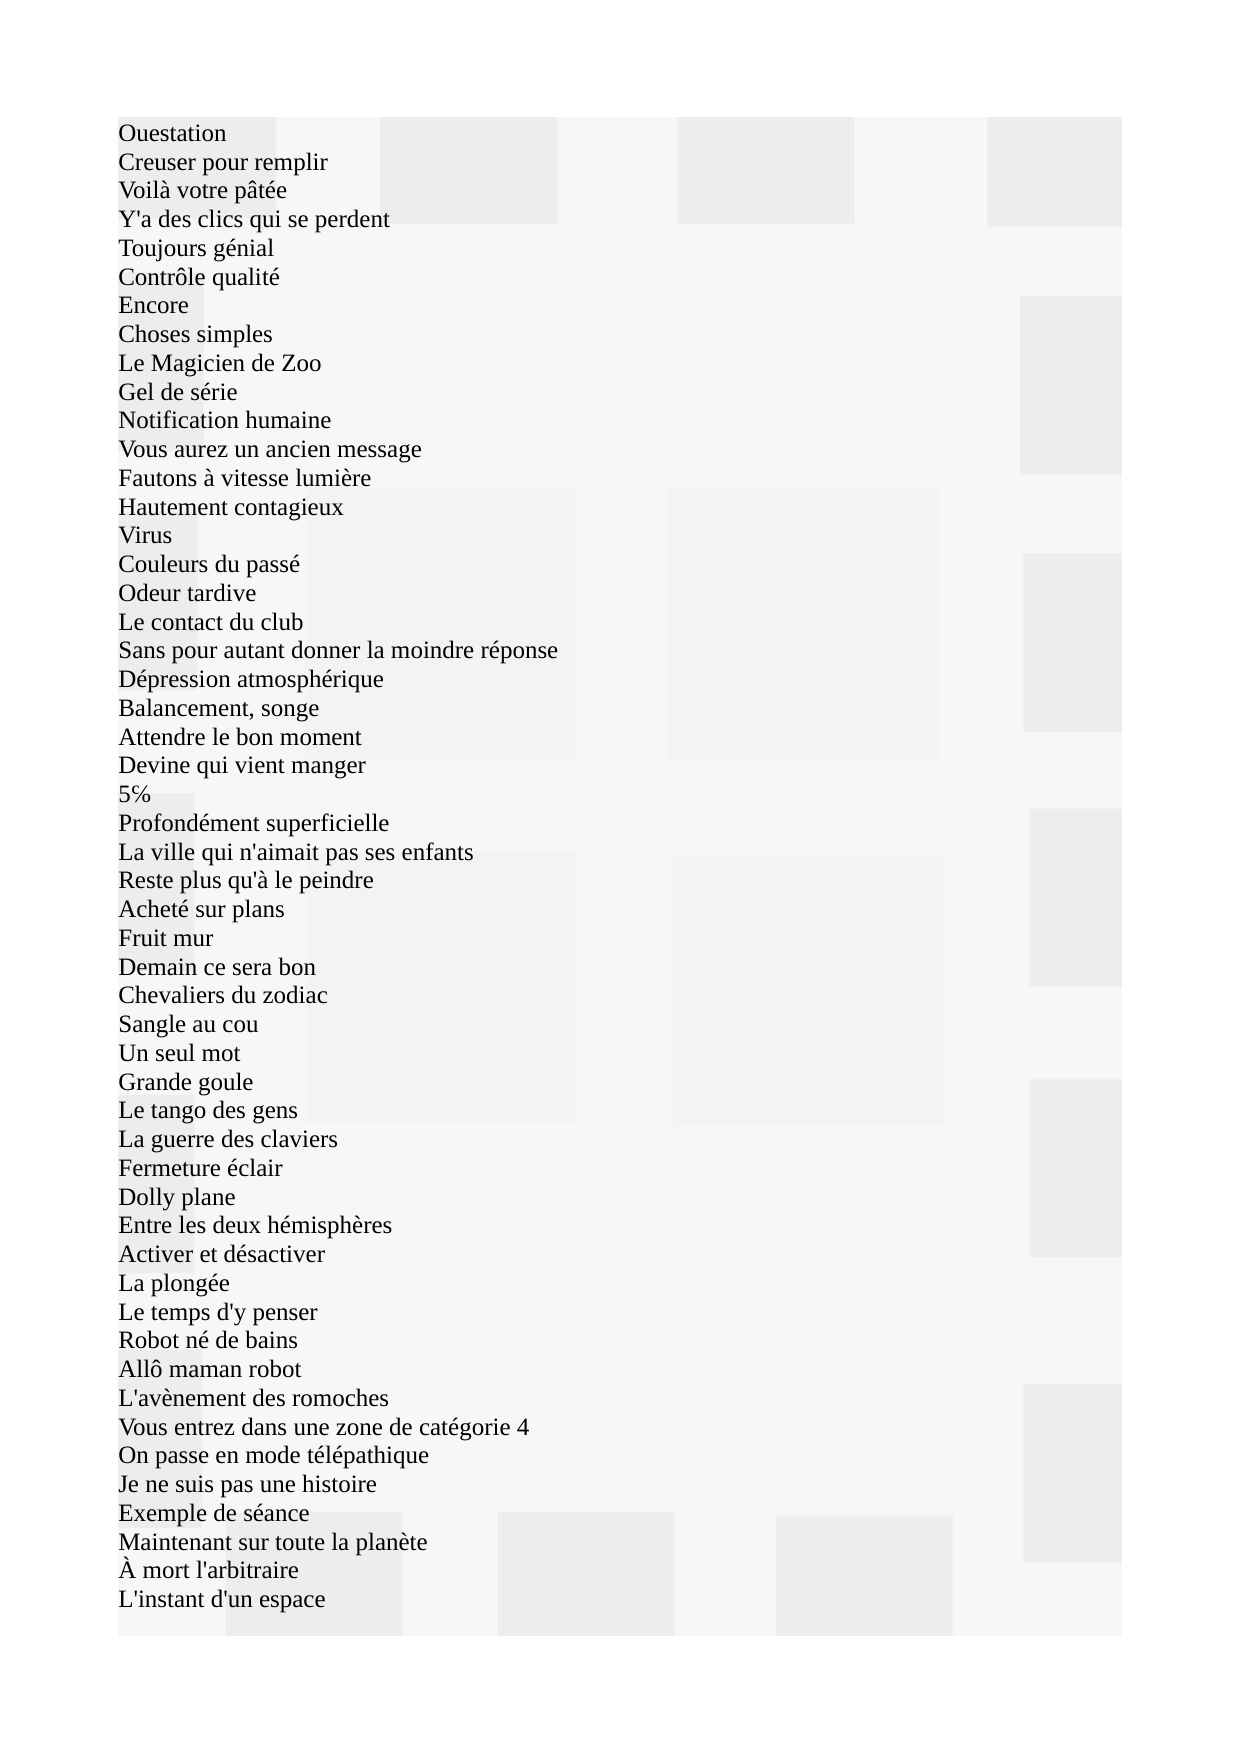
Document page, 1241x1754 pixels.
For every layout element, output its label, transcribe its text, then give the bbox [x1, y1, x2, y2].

text Maintenant sur toute la planète [118, 1527, 1122, 1556]
text Grande goule [118, 1067, 1122, 1096]
text Choses simples [118, 319, 1122, 348]
text Balancement, songe [118, 693, 1122, 722]
text Virus [118, 521, 1122, 549]
text Le contact du club [118, 607, 1122, 636]
text Contrôle qualité [118, 262, 1122, 291]
text Hautement contagieux [118, 492, 1122, 521]
text Allô maman robot [118, 1354, 1122, 1383]
text Dépression atmosphérique [118, 664, 1122, 693]
text La guerre des claviers [118, 1124, 1122, 1153]
text Toujours génial [118, 233, 1122, 262]
text Exemple de séance [118, 1498, 1122, 1527]
text Le tango des gens [118, 1096, 1122, 1124]
text La ville qui n'aimait pas ses enfants [118, 837, 1122, 866]
text Activer et désactiver [118, 1239, 1122, 1268]
text Dolly plane [118, 1182, 1122, 1211]
text On passe en mode télépathique [118, 1441, 1122, 1469]
text Chevaliers du zodiac [118, 981, 1122, 1009]
text Robot né de bains [118, 1326, 1122, 1354]
text La plongée [118, 1268, 1122, 1297]
text À mort l'arbitraire [118, 1556, 1122, 1584]
text Y'a des clics qui se perdent [118, 204, 1122, 233]
text Sans pour autant donner la moindre réponse [118, 636, 1122, 664]
text Gel de série [118, 377, 1122, 406]
text Ouestation [118, 118, 1122, 147]
text L'avènement des romoches [118, 1383, 1122, 1412]
text Le Magicien de Zoo [118, 348, 1122, 377]
text Sangle au cou [118, 1009, 1122, 1038]
text Reste plus qu'à le peindre [118, 866, 1122, 894]
text Fermeture éclair [118, 1153, 1122, 1182]
text Le temps d'y penser [118, 1297, 1122, 1326]
text Profondément superficielle [118, 808, 1122, 837]
text Odeur tardive [118, 578, 1122, 607]
text Voilà votre pâtée [118, 176, 1122, 204]
text Fautons à vitesse lumière [118, 463, 1122, 492]
text Notification humaine [118, 406, 1122, 434]
text Creuser pour remplir [118, 147, 1122, 176]
text Un seul mot [118, 1038, 1122, 1067]
text Acheté sur plans [118, 894, 1122, 923]
text Encore [118, 291, 1122, 319]
text Demain ce sera bon [118, 952, 1122, 981]
text Devine qui vient manger [118, 751, 1122, 779]
text L'instant d'un espace [118, 1584, 1122, 1613]
text Vous aurez un ancien message [118, 434, 1122, 463]
text Fruit mur [118, 923, 1122, 952]
text Entre les deux hémisphères [118, 1211, 1122, 1239]
text Je ne suis pas une histoire [118, 1469, 1122, 1498]
text 5℅ [118, 779, 1122, 808]
text Vous entrez dans une zone de catégorie 4 [118, 1412, 1122, 1441]
text Attendre le bon moment [118, 722, 1122, 751]
text Couleurs du passé [118, 549, 1122, 578]
